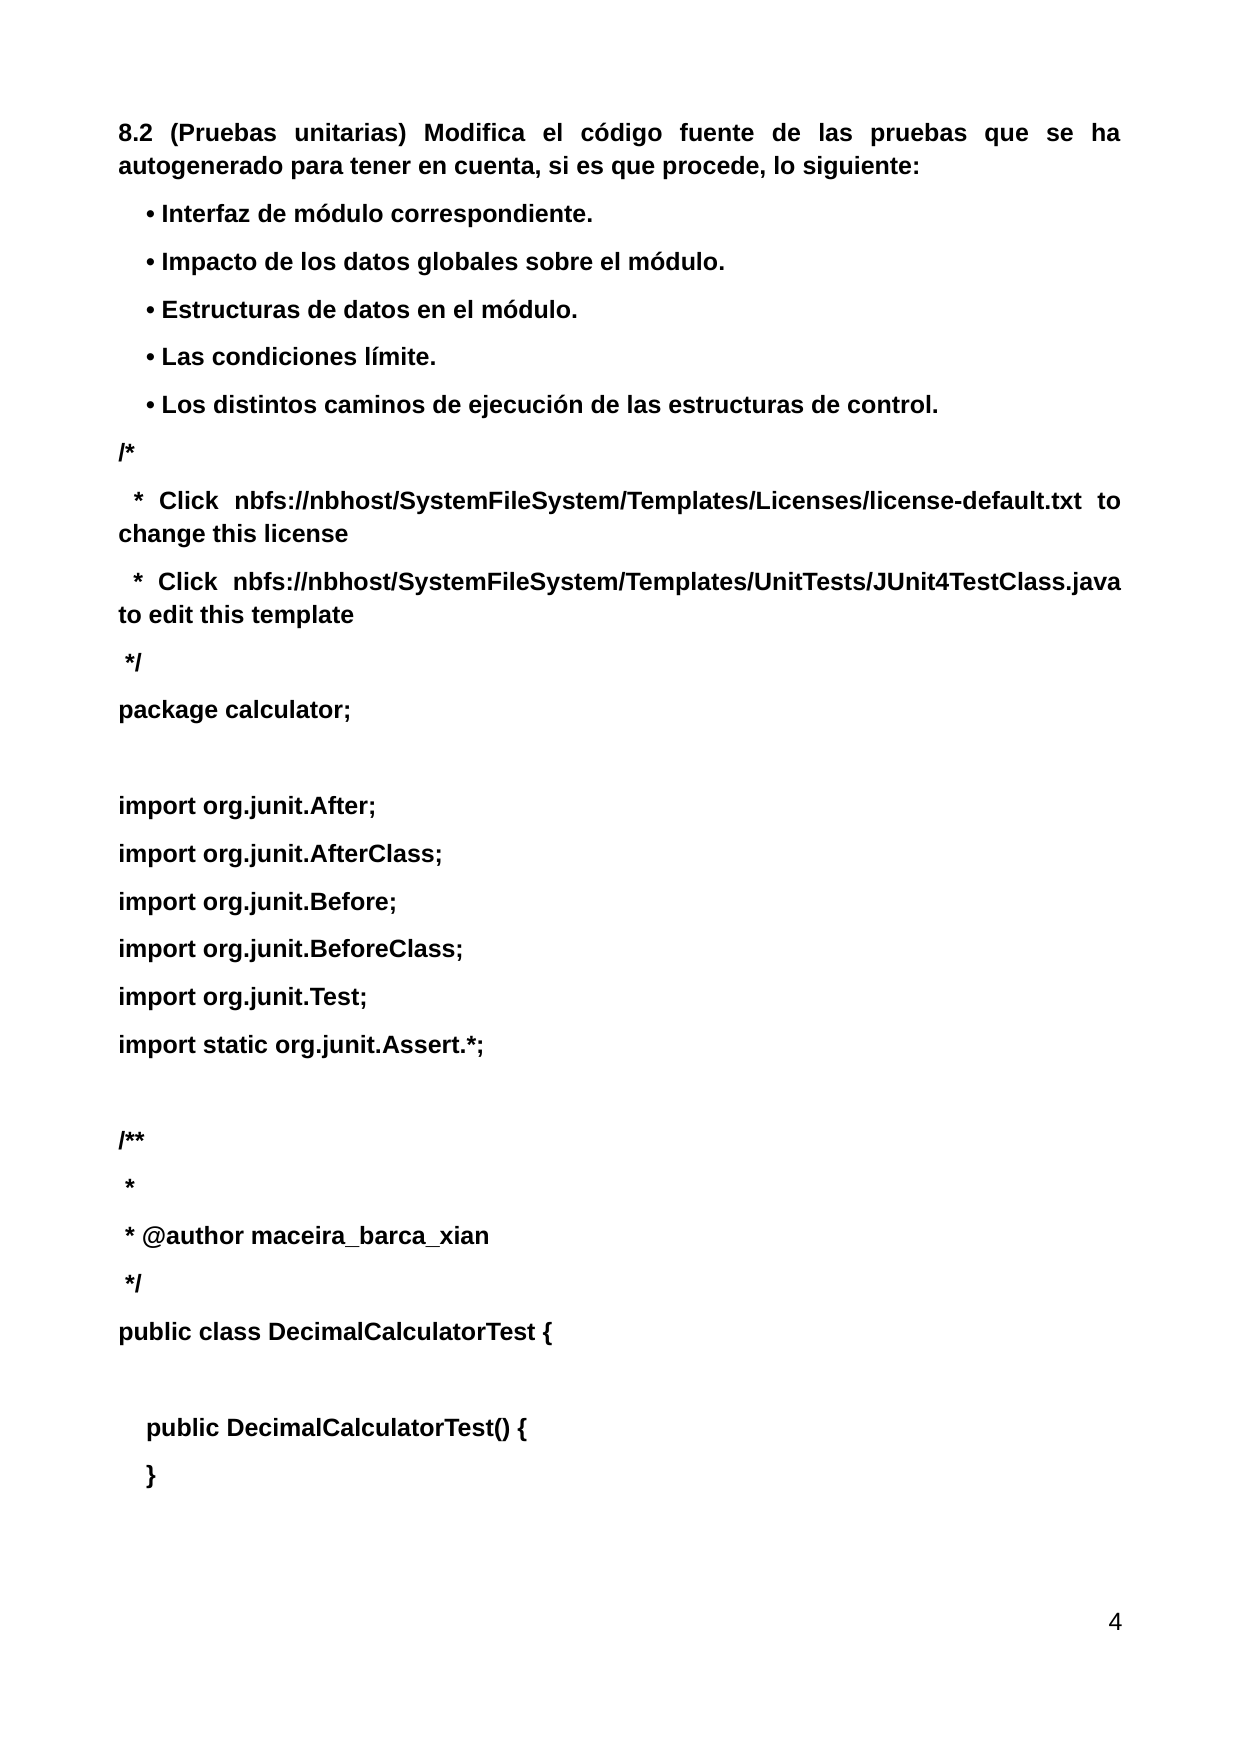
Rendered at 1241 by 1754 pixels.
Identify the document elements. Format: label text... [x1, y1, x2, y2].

text • Impacto de los datos globales sobre el módulo. [118, 247, 1122, 276]
text */ [118, 1269, 1122, 1298]
text • Las condiciones límite. [118, 342, 1122, 371]
text import org.junit.Test; [118, 982, 1122, 1011]
text 8.2 (Pruebas unitarias) Modifica el código fuente de las pruebas que se ha autogenerado para tener en cuenta, si es que procede, lo siguiente: [118, 118, 1122, 180]
text • Interfaz de módulo correspondiente. [118, 199, 1122, 228]
text * @author maceira_barca_xian [118, 1221, 1122, 1250]
text public DecimalCalculatorTest() { [118, 1412, 1122, 1441]
text import org.junit.BeforeClass; [118, 934, 1122, 963]
text /* [118, 438, 1122, 467]
text * [118, 1173, 1122, 1202]
text * Click nbfs://nbhost/SystemFileSystem/Templates/Licenses/license-default.txt to change this license [118, 486, 1122, 548]
text package calculator; [118, 695, 1122, 724]
text * Click nbfs://nbhost/SystemFileSystem/Templates/UnitTests/JUnit4TestClass.java to edit this template [118, 567, 1122, 628]
text } [118, 1460, 1122, 1489]
text /** [118, 1126, 1122, 1154]
text import static org.junit.Assert.*; [118, 1030, 1122, 1059]
text public class DecimalCalculatorTest { [118, 1317, 1122, 1346]
text import org.junit.Before; [118, 887, 1122, 915]
text */ [118, 647, 1122, 676]
text import org.junit.After; [118, 791, 1122, 820]
text • Estructuras de datos en el módulo. [118, 294, 1122, 323]
text • Los distintos caminos de ejecución de las estructuras de control. [118, 390, 1122, 419]
text import org.junit.AfterClass; [118, 839, 1122, 867]
